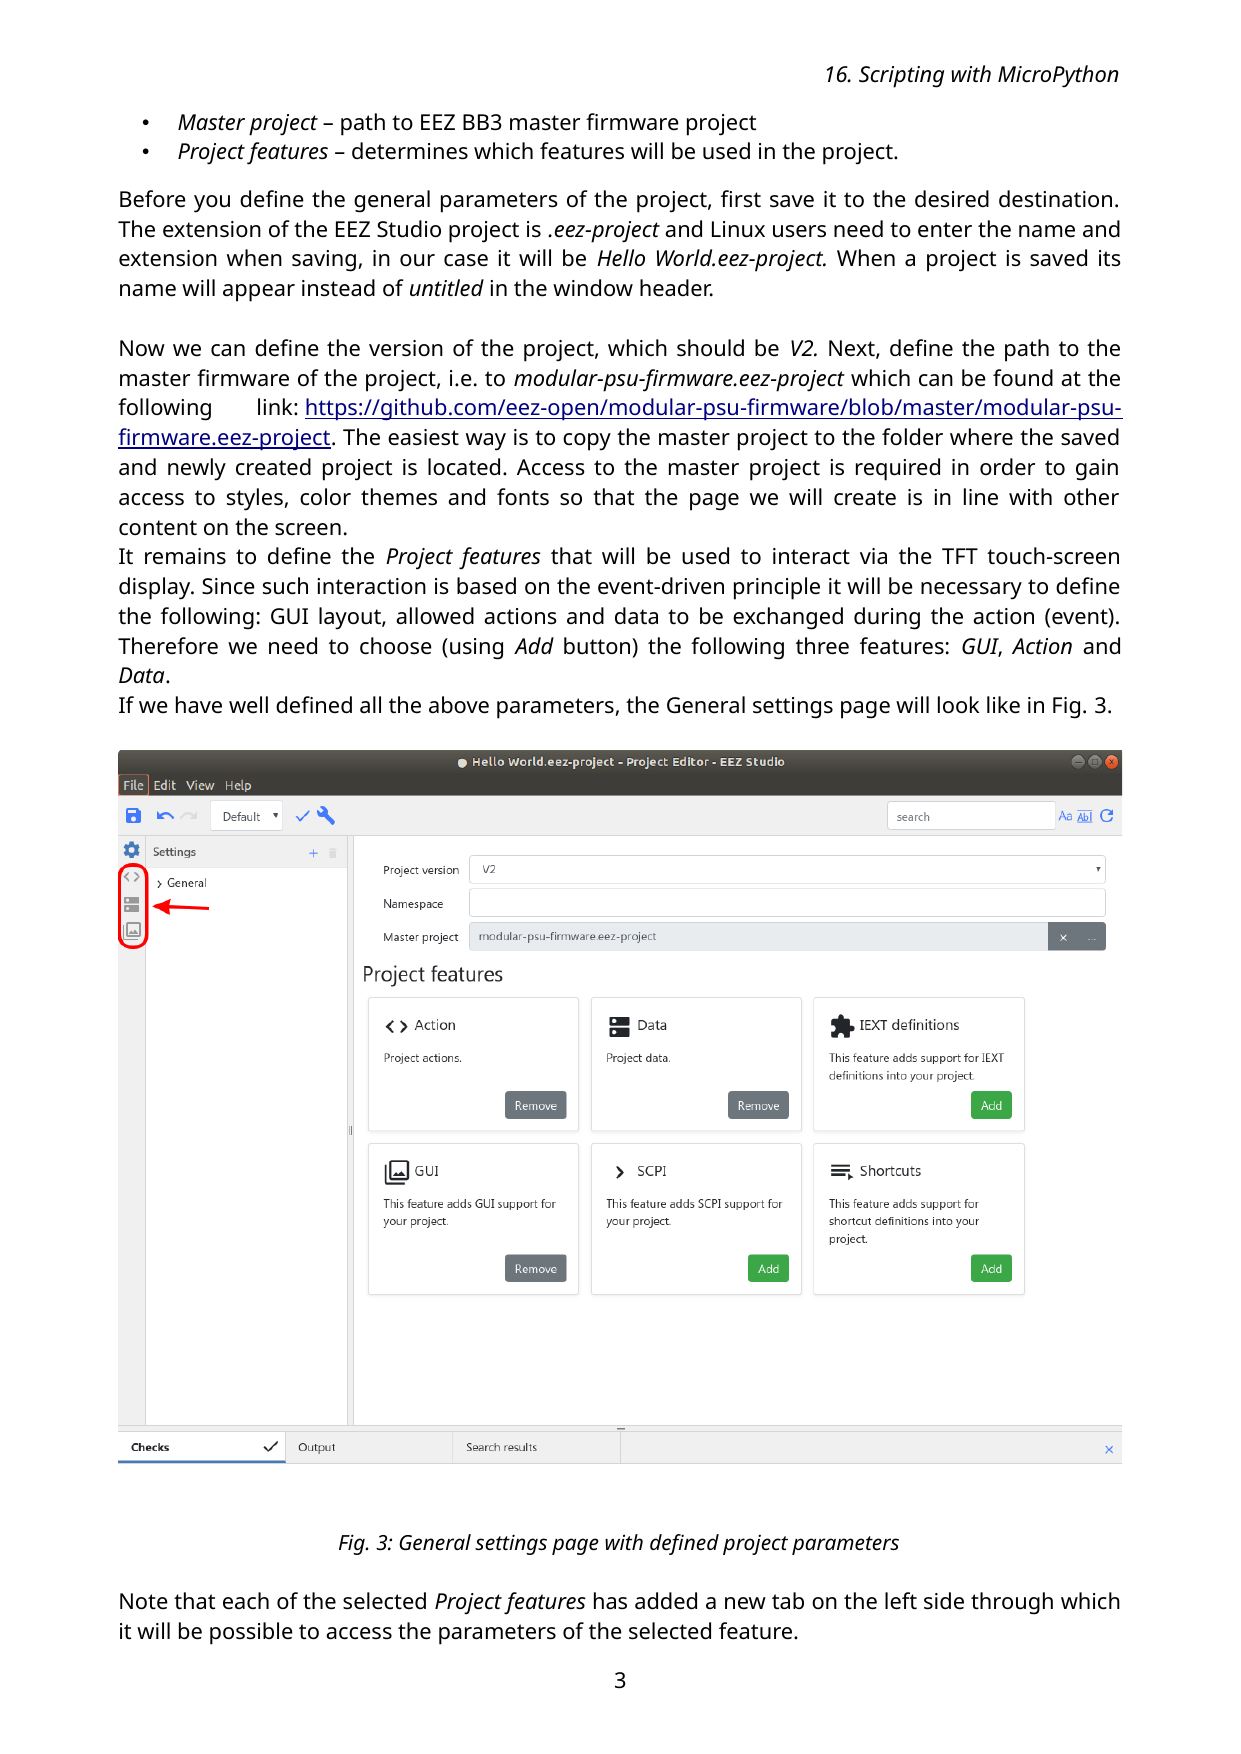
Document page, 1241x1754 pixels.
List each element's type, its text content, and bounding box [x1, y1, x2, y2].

text It remains to define the Project features that will be used to interact via the TFT touch-screen display. Since such interaction is based on the event-driven principle it will be necessary to define the following: GUI layout, allowed actions and data to be exchanged during the action (event). Therefore we need to choose (using Add button) the following three features: GUI, Action and Data. [118, 541, 1122, 690]
text Note that each of the selected Project features has added a new tab on the left side through which it will be possible to access the parameters of the selected feature. [118, 1586, 1122, 1646]
picture [118, 750, 1123, 1528]
text Before you define the general parameters of the project, first save it to the desired destination. The extension of the EEZ Studio project is .eez-project and Linux users need to enter the name and extension when saving, in our case it will be Hello World.eez-project. When a project is saved its name will appear instead of untitled in the window header. [118, 184, 1122, 303]
text If we have well defined all the above parameters, the General settings page will look like in Fig. 3. [118, 690, 1122, 720]
list Project features – determines which features will be used in the project. [142, 136, 1110, 166]
text Now we can define the version of the project, which should be V2. Next, define the path to the master firmware of the project, i.e. to modular-psu-firmware.eez-project which can be found at the following link: https://github.com/eez-open/modular-psu-firmware/blob/master/modular-psu-firmware.eez-project. The easiest way is to copy the master project to the folder where the saved and newly created project is located. Access to the master project is required in order to gain access to styles, color themes and fonts so that the page we will create is in line with other content on the screen. [118, 333, 1122, 541]
text Fig. 3: General settings page with defined project parameters [118, 1528, 1122, 1556]
list Master project – path to EEZ BB3 master firmware project [142, 107, 1110, 136]
